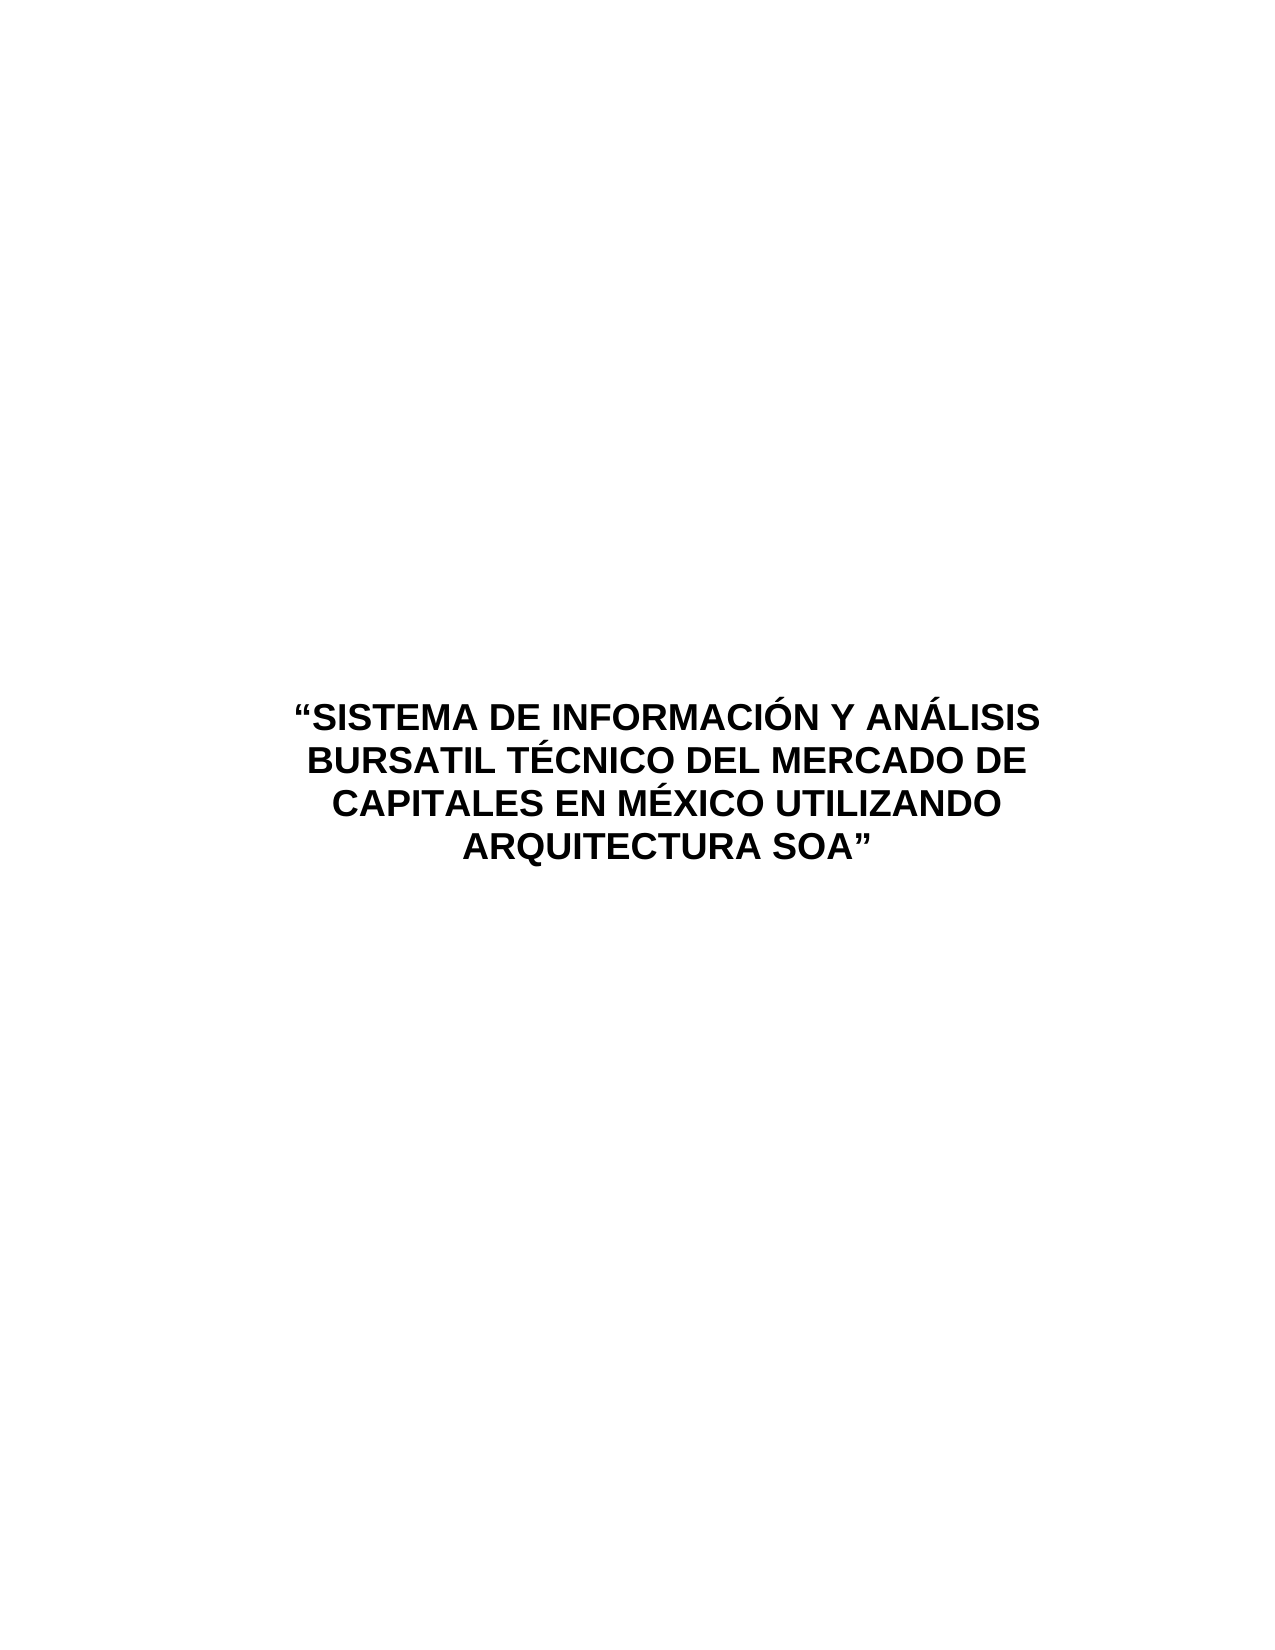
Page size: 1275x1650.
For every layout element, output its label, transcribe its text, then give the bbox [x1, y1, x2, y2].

text “SISTEMA DE INFORMACIÓN Y ANÁLISIS BURSATIL TÉCNICO DEL MERCADO DE CAPITALES EN MÉXICO UTILIZANDO ARQUITECTURA SOA” [207, 695, 1127, 867]
